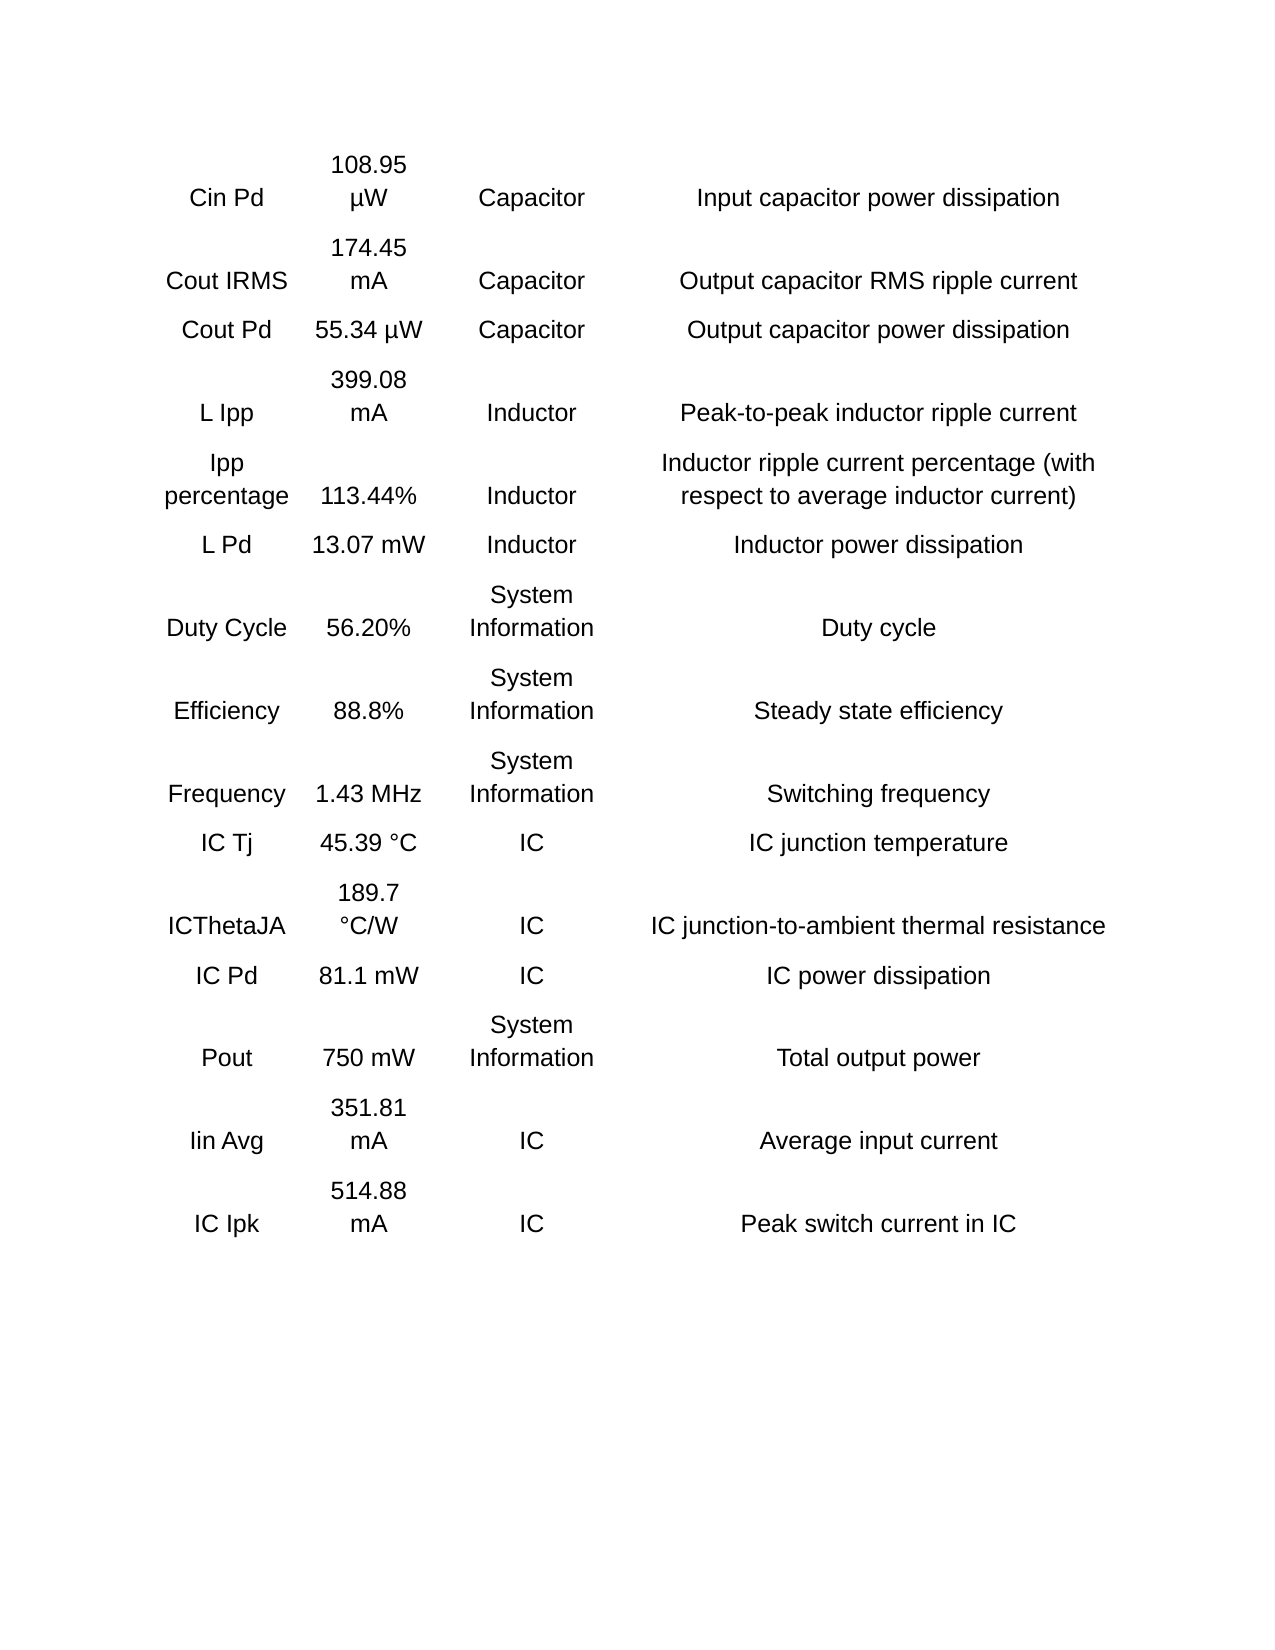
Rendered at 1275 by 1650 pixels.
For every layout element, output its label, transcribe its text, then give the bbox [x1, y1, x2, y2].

table_cell Frequency [147, 746, 306, 828]
table_cell L Pd [147, 531, 306, 580]
table_cell 514.88 mA [306, 1176, 431, 1258]
table_cell Steady state efficiency [632, 663, 1125, 746]
table_cell Cout IRMS [147, 233, 306, 315]
table_cell IC [431, 961, 632, 1010]
table_cell Peak-to-peak inductor ripple current [632, 365, 1125, 448]
table_cell IC junction-to-ambient thermal resistance [632, 878, 1125, 961]
table_cell Input capacitor power dissipation [632, 150, 1125, 233]
table_cell IC [431, 878, 632, 961]
table_cell 81.1 mW [306, 961, 431, 1010]
table_cell Output capacitor RMS ripple current [632, 233, 1125, 315]
table_cell Inductor [431, 531, 632, 580]
table_cell Average input current [632, 1093, 1125, 1176]
table_cell 88.8% [306, 663, 431, 746]
table_cell IC Tj [147, 828, 306, 878]
table_cell IC Ipk [147, 1176, 306, 1258]
table_cell 13.07 mW [306, 531, 431, 580]
table_cell IC [431, 1176, 632, 1258]
table_cell 108.95 µW [306, 150, 431, 233]
table_cell Cin Pd [147, 150, 306, 233]
table_cell 1.43 MHz [306, 746, 431, 828]
table_cell Peak switch current in IC [632, 1176, 1125, 1258]
table_cell Inductor power dissipation [632, 531, 1125, 580]
table_cell Iin Avg [147, 1093, 306, 1176]
table_cell Capacitor [431, 233, 632, 315]
table_cell 351.81 mA [306, 1093, 431, 1176]
table_cell System Information [431, 663, 632, 746]
table_cell Inductor [431, 365, 632, 448]
table_cell System Information [431, 1010, 632, 1093]
table_cell IC [431, 1093, 632, 1176]
table_cell Capacitor [431, 315, 632, 365]
table_cell Inductor ripple current percentage (with respect to average inductor current) [632, 448, 1125, 531]
table_cell 174.45 mA [306, 233, 431, 315]
table_cell Efficiency [147, 663, 306, 746]
table_cell Pout [147, 1010, 306, 1093]
table_cell System Information [431, 746, 632, 828]
table_cell Switching frequency [632, 746, 1125, 828]
table_cell 45.39 °C [306, 828, 431, 878]
table_cell ICThetaJA [147, 878, 306, 961]
table_cell 56.20% [306, 580, 431, 663]
table_cell Duty Cycle [147, 580, 306, 663]
table_cell IC power dissipation [632, 961, 1125, 1010]
table_cell Cout Pd [147, 315, 306, 365]
table_cell 750 mW [306, 1010, 431, 1093]
table_cell Duty cycle [632, 580, 1125, 663]
table_cell L Ipp [147, 365, 306, 448]
table_cell System Information [431, 580, 632, 663]
table_cell 399.08 mA [306, 365, 431, 448]
table_cell IC [431, 828, 632, 878]
table_cell 55.34 µW [306, 315, 431, 365]
table_cell 113.44% [306, 448, 431, 531]
table_cell 189.7 °C/W [306, 878, 431, 961]
table_cell Capacitor [431, 150, 632, 233]
table_cell Inductor [431, 448, 632, 531]
table_cell Total output power [632, 1010, 1125, 1093]
table_cell IC Pd [147, 961, 306, 1010]
table_cell Output capacitor power dissipation [632, 315, 1125, 365]
table_cell Ipp percentage [147, 448, 306, 531]
table_cell IC junction temperature [632, 828, 1125, 878]
